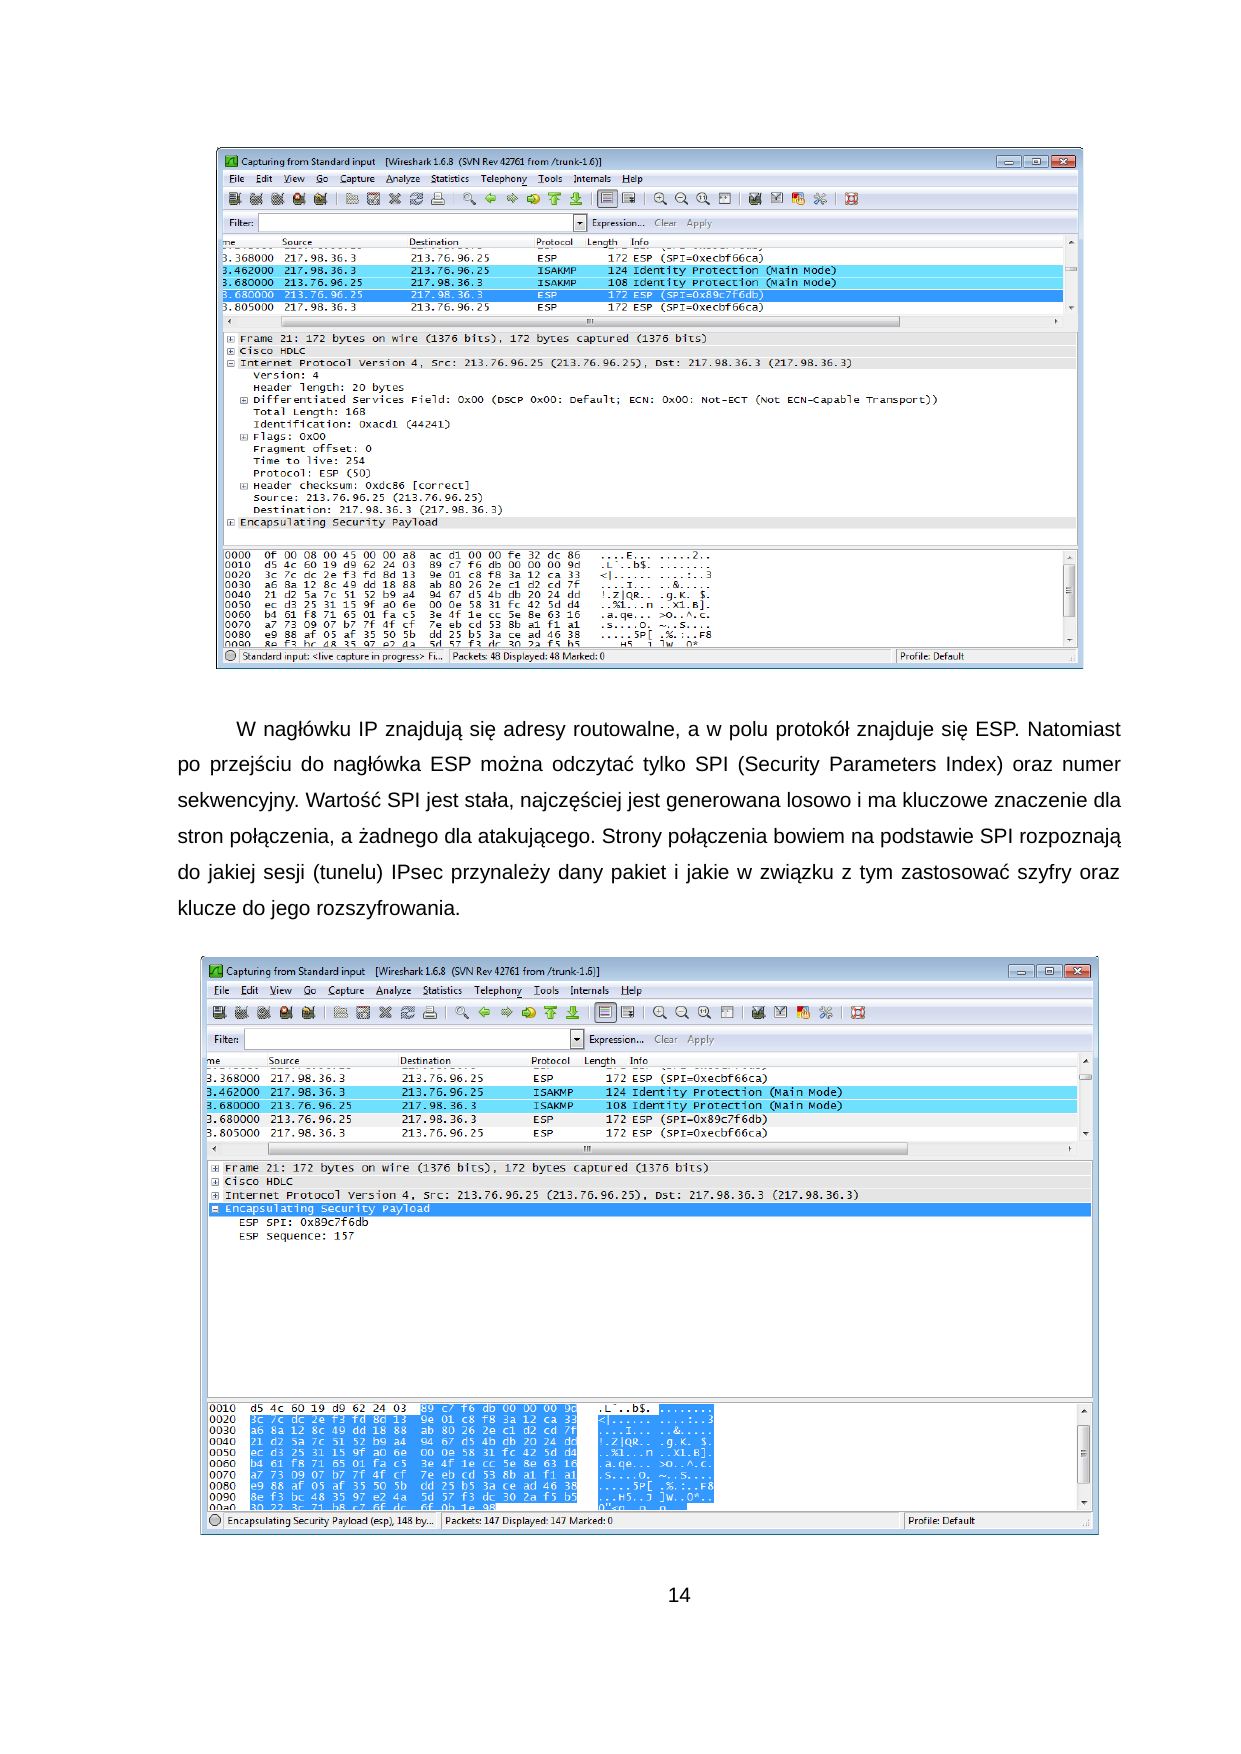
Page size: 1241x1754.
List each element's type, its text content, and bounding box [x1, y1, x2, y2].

picture [216, 147, 1084, 669]
text W nagłówku IP znajdują się adresy routowalne, a w polu protokół znajduje się ESP. Natomiast po przejściu do nagłówka ESP można odczytać tylko SPI (Security Parameters Index) oraz numer sekwencyjny. Wartość SPI jest stała, najczęściej jest generowana losowo i ma kluczowe znaczenie dla stron połączenia, a żadnego dla atakującego. Strony połączenia bowiem na podstawie SPI rozpoznają do jakiej sesji (tunelu) IPsec przynależy dany pakiet i jakie w związku z tym zastosować szyfry oraz klucze do jego rozszyfrowania. [177, 716, 1122, 920]
picture [200, 956, 1099, 1535]
